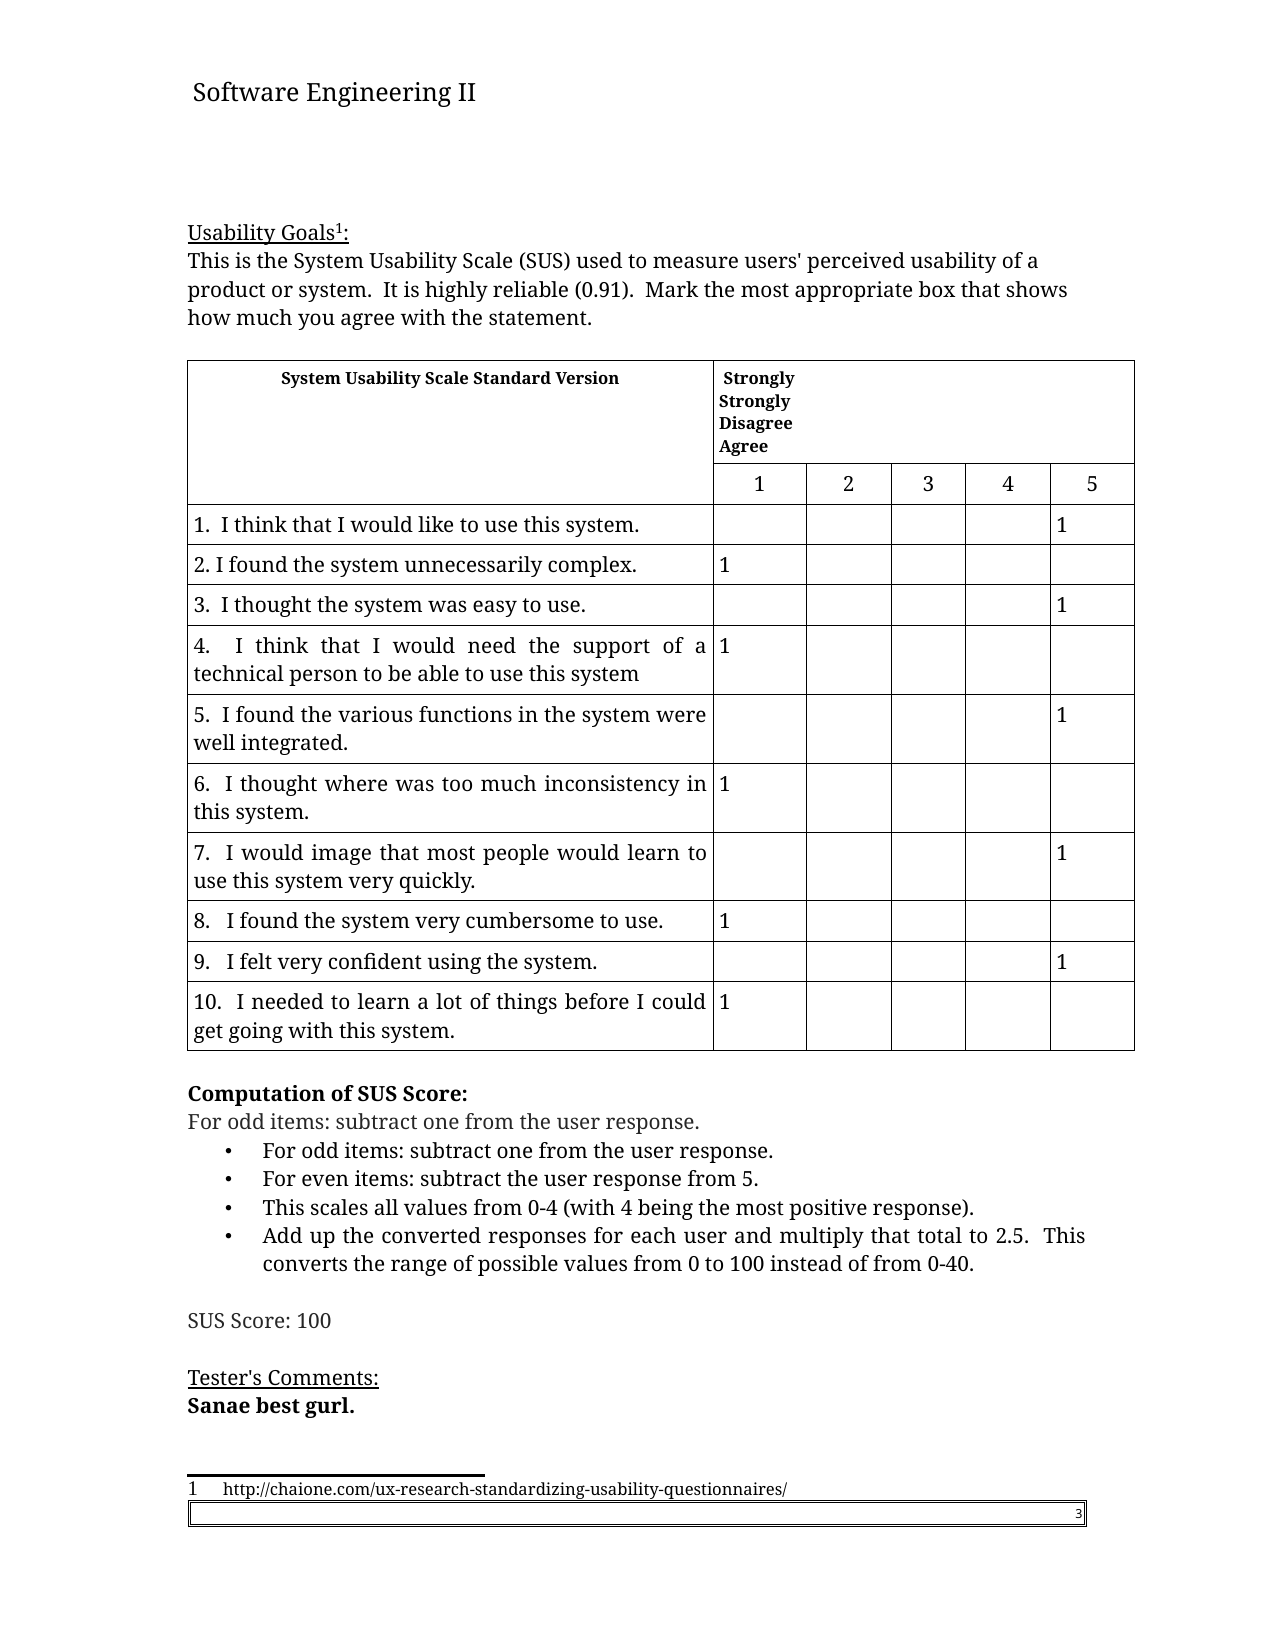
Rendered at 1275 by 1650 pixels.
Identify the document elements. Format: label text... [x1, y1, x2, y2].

list This scales all values from 0-4 (with 4 being the most positive response). [225, 1193, 1087, 1221]
table_cell [1051, 626, 1134, 694]
list Add up the converted responses for each user and multiply that total to 2.5. This converts the range of possible values from 0 to 100 instead of from 0-40. [225, 1221, 1087, 1278]
table_header Strongly Strongly Disagree Agree [714, 361, 1134, 463]
table_cell [966, 626, 1050, 694]
table_cell 8. I found the system very cumbersome to use. [188, 901, 713, 941]
table_cell 1 [714, 545, 806, 584]
table_cell [966, 764, 1050, 831]
table_cell 1 [714, 626, 806, 694]
table_cell 7. I would image that most people would learn to use this system very quickly. [188, 833, 713, 900]
table_cell [892, 764, 965, 831]
text For odd items: subtract one from the user response. [187, 1107, 1087, 1136]
table_cell [807, 942, 891, 981]
table_cell [966, 505, 1050, 544]
text Tester's Comments: Sanae best gurl. [187, 1363, 1087, 1420]
table_cell [892, 505, 965, 544]
table_cell 1 [714, 901, 806, 941]
table_cell 5 [1051, 464, 1134, 503]
table_cell [966, 833, 1050, 900]
table_cell [807, 764, 891, 831]
table_cell [807, 695, 891, 762]
table_cell 1 [1051, 505, 1134, 544]
table_cell [714, 505, 806, 544]
table_cell 1 [714, 982, 806, 1050]
table_cell [966, 901, 1050, 941]
table_cell 1 [1051, 695, 1134, 762]
table_cell [807, 901, 891, 941]
table_cell 4 [966, 464, 1050, 503]
table_cell [1051, 982, 1134, 1050]
table_cell [892, 982, 965, 1050]
table_cell [807, 585, 891, 625]
table_cell [807, 982, 891, 1050]
table_cell 3 [892, 464, 965, 503]
table_cell [892, 833, 965, 900]
list For even items: subtract the user response from 5. [225, 1164, 1087, 1193]
table_cell [966, 695, 1050, 762]
table_cell [892, 695, 965, 762]
table_cell [892, 585, 965, 625]
table_cell 1 [1051, 833, 1134, 900]
table_cell [966, 585, 1050, 625]
table_cell [714, 585, 806, 625]
table_cell 2. I found the system unnecessarily complex. [188, 545, 713, 584]
table_cell [892, 901, 965, 941]
table_cell [807, 626, 891, 694]
table_cell 10. I needed to learn a lot of things before I could get going with this system. [188, 982, 713, 1050]
table_cell [807, 833, 891, 900]
table_cell [966, 545, 1050, 584]
table_cell [892, 545, 965, 584]
table_header System Usability Scale Standard Version [188, 361, 713, 503]
table_cell [892, 626, 965, 694]
table_cell 1 [714, 464, 806, 503]
text Computation of SUS Score: [187, 1079, 1087, 1107]
text SUS Score: 100 [187, 1306, 1087, 1335]
table_cell 1 [1051, 942, 1134, 981]
text Usability Goals: [187, 218, 1087, 247]
text This is the System Usability Scale (SUS) used to measure users' perceived usability of a product or system. It is highly reliable (0.91). Mark the most appropriate box that shows how much you agree with the statement. [187, 247, 1087, 332]
table_cell [807, 545, 891, 584]
table_cell 3. I thought the system was easy to use. [188, 585, 713, 625]
table_cell [714, 833, 806, 900]
table_cell 2 [807, 464, 891, 503]
table_cell [1051, 545, 1134, 584]
table_cell 1 [1051, 585, 1134, 625]
table_cell [966, 982, 1050, 1050]
table_cell [892, 942, 965, 981]
table_cell [1051, 764, 1134, 831]
table_cell [714, 695, 806, 762]
table_cell 6. I thought where was too much inconsistency in this system. [188, 764, 713, 831]
table_cell 9. I felt very confident using the system. [188, 942, 713, 981]
table_cell [714, 942, 806, 981]
table_cell [966, 942, 1050, 981]
table_cell [1051, 901, 1134, 941]
list For odd items: subtract one from the user response. [225, 1136, 1087, 1164]
table_cell 1. I think that I would like to use this system. [188, 505, 713, 544]
table_cell 5. I found the various functions in the system were well integrated. [188, 695, 713, 762]
table_cell [807, 505, 891, 544]
table_cell 4. I think that I would need the support of a technical person to be able to use this system [188, 626, 713, 694]
text http://chaione.com/ux-research-standardizing-usability-questionnaires/ [187, 1476, 1087, 1500]
table_cell 1 [714, 764, 806, 831]
